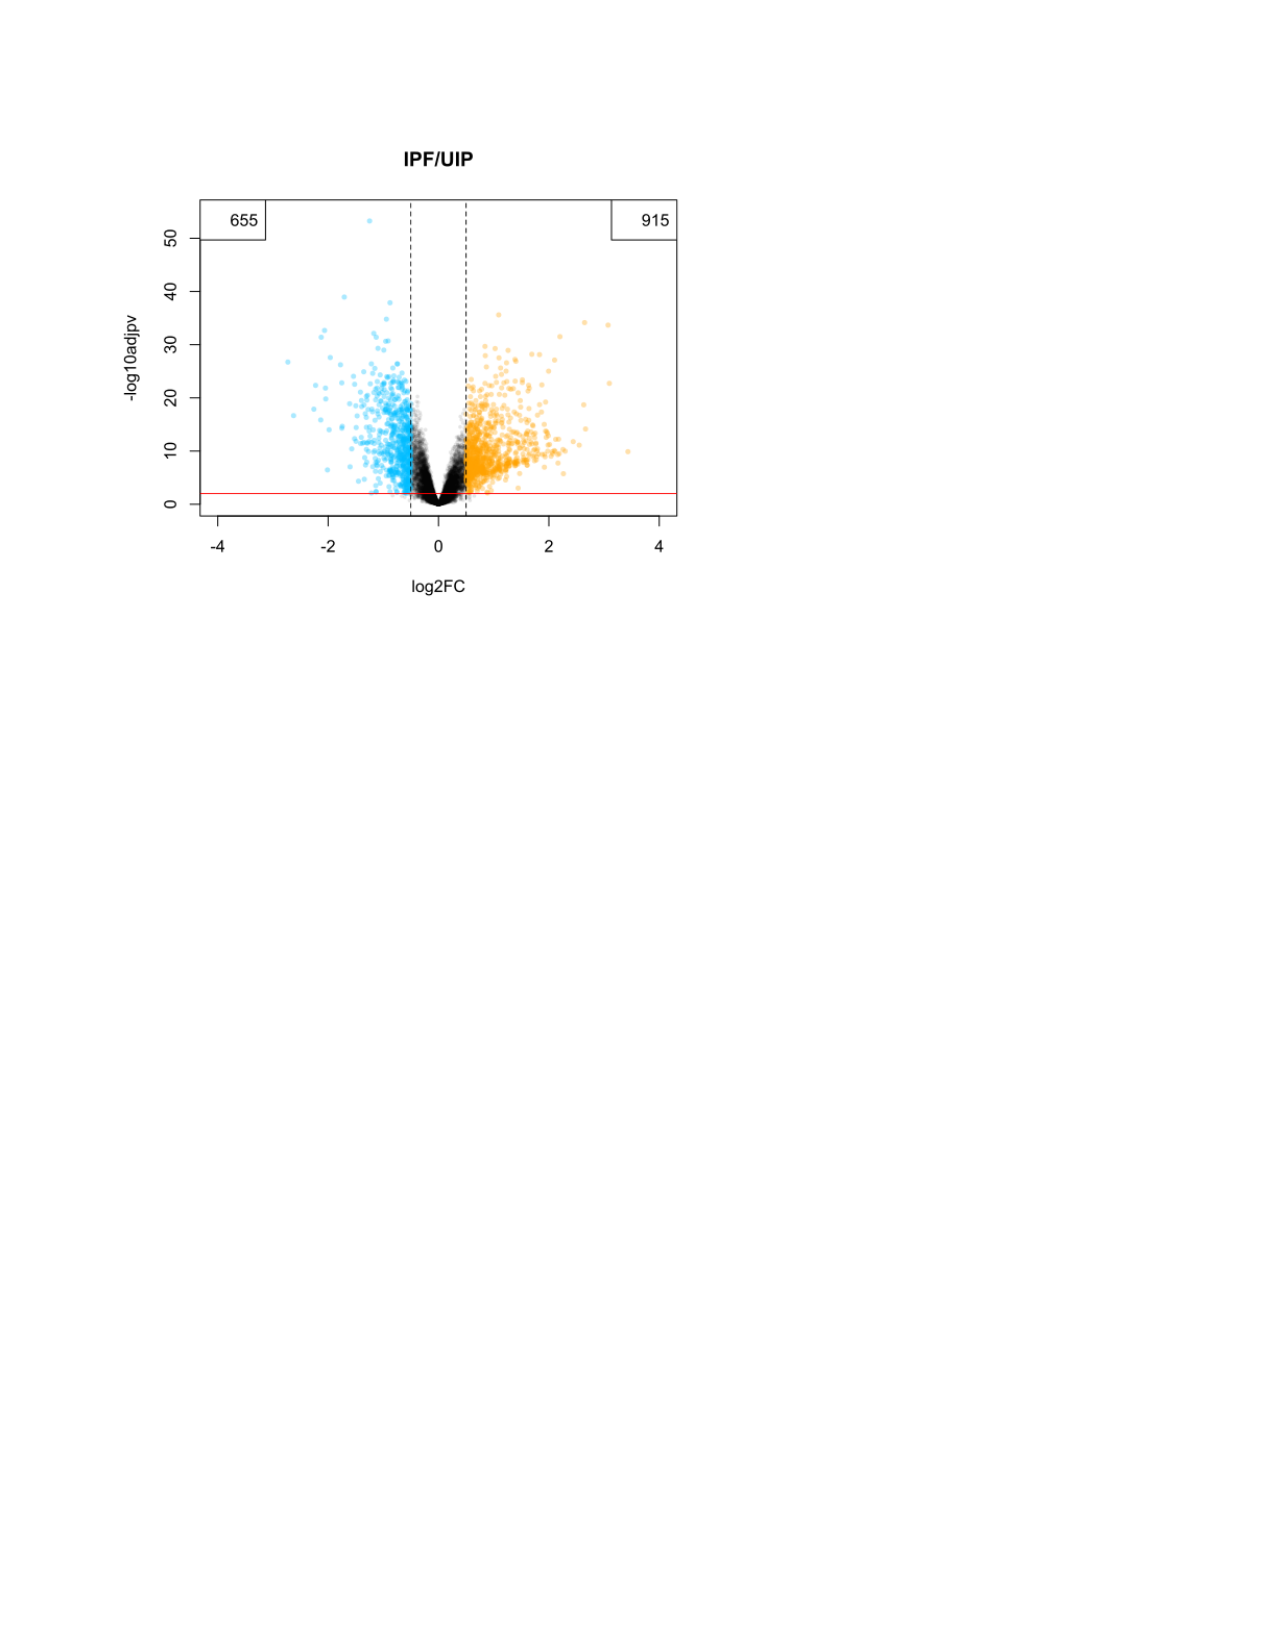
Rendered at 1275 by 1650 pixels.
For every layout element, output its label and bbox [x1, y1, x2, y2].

picture [118, 118, 719, 618]
